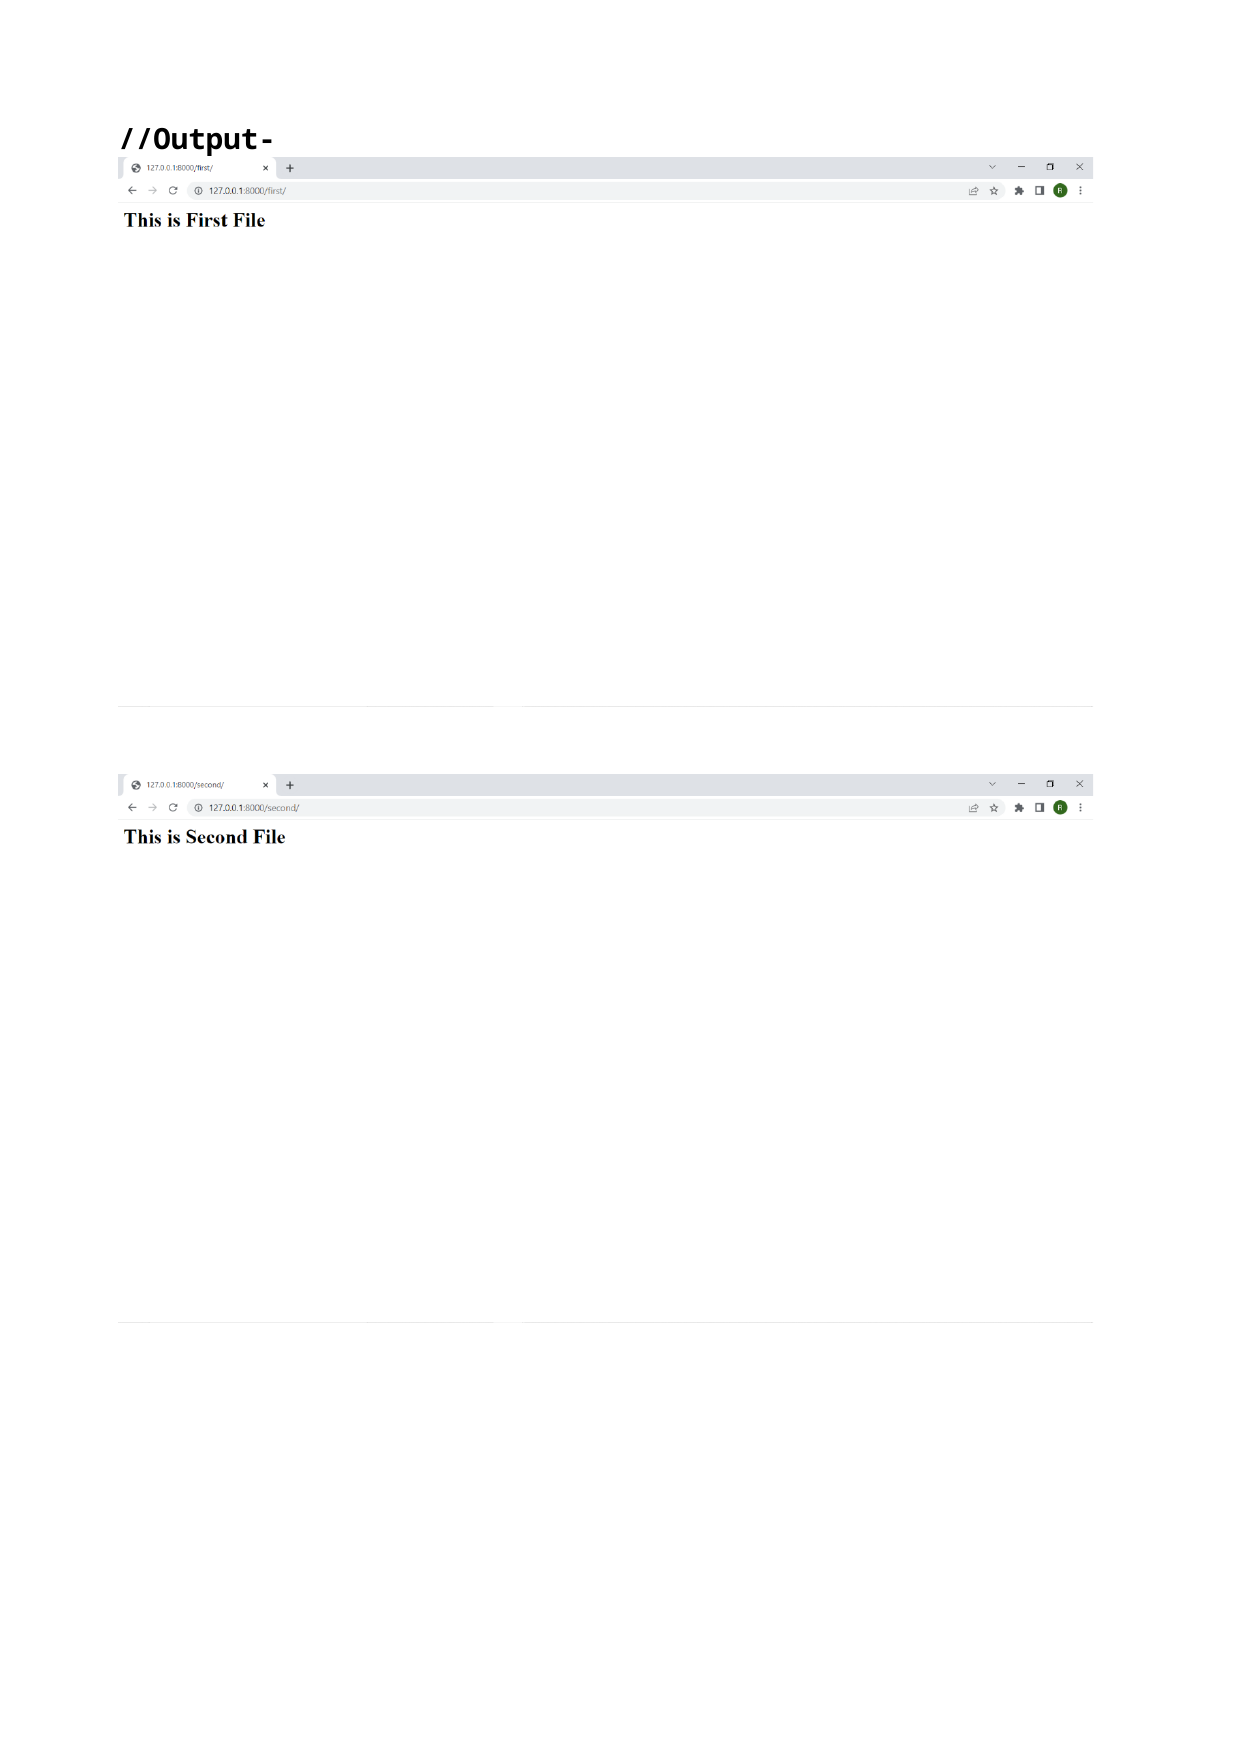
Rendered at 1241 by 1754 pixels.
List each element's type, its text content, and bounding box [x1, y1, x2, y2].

picture [118, 157, 1094, 707]
picture [118, 774, 1094, 1323]
text //Output- [118, 118, 1122, 158]
